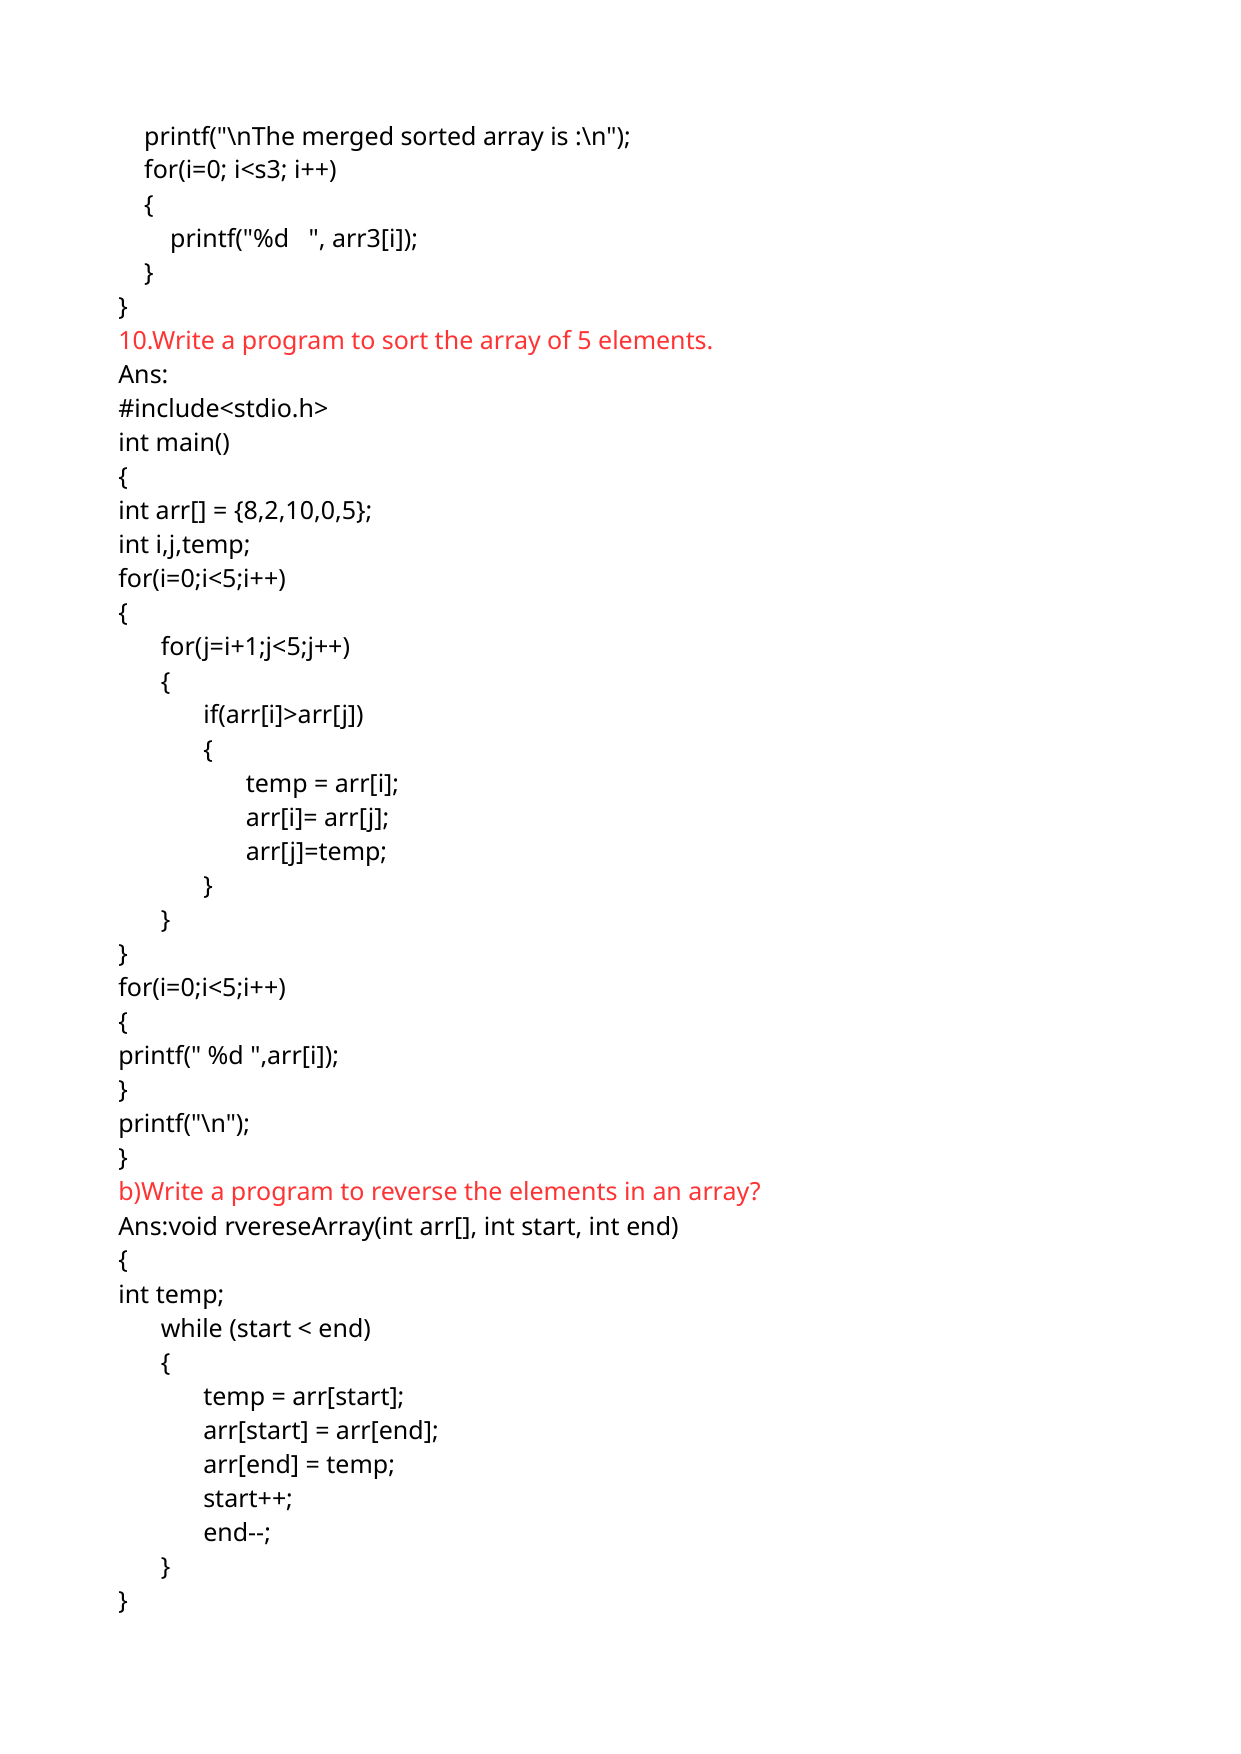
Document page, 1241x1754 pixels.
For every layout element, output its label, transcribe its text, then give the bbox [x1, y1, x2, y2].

text printf("\n"); [118, 1106, 1122, 1140]
text Ans:void rvereseArray(int arr[], int start, int end) [118, 1208, 1122, 1242]
text #include<stdio.h> [118, 391, 1122, 425]
text printf("\nThe merged sorted array is :\n"); [118, 118, 1122, 152]
text printf(" %d ",arr[i]); [118, 1038, 1122, 1072]
text { [118, 1004, 1122, 1038]
text while (start < end) [118, 1310, 1122, 1344]
text { [118, 459, 1122, 493]
text } [118, 1583, 1122, 1617]
text { [118, 595, 1122, 629]
text } [118, 1140, 1122, 1174]
text { [118, 186, 1122, 220]
text } [118, 936, 1122, 970]
text int i,j,temp; [118, 527, 1122, 561]
text 10.Write a program to sort the array of 5 elements. [118, 322, 1122, 357]
text arr[j]=temp; [118, 833, 1122, 867]
text arr[end] = temp; [118, 1447, 1122, 1481]
text if(arr[i]>arr[j]) [118, 697, 1122, 731]
text arr[start] = arr[end]; [118, 1412, 1122, 1447]
text for(i=0;i<5;i++) [118, 970, 1122, 1004]
text for(j=i+1;j<5;j++) [118, 629, 1122, 663]
text } [118, 902, 1122, 936]
text } [118, 254, 1122, 288]
text for(i=0;i<5;i++) [118, 561, 1122, 595]
text } [118, 1549, 1122, 1583]
text arr[i]= arr[j]; [118, 799, 1122, 833]
text Ans: [118, 357, 1122, 391]
text b)Write a program to reverse the elements in an array? [118, 1174, 1122, 1208]
text end--; [118, 1515, 1122, 1549]
text { [118, 1344, 1122, 1378]
text for(i=0; i<s3; i++) [118, 152, 1122, 186]
text temp = arr[start]; [118, 1378, 1122, 1412]
text temp = arr[i]; [118, 765, 1122, 799]
text { [118, 1242, 1122, 1276]
text printf("%d ", arr3[i]); [118, 220, 1122, 254]
text } [118, 867, 1122, 902]
text start++; [118, 1481, 1122, 1515]
text } [118, 1072, 1122, 1106]
text { [118, 731, 1122, 765]
text int arr[] = {8,2,10,0,5}; [118, 493, 1122, 527]
text } [118, 288, 1122, 322]
text { [118, 663, 1122, 697]
text int main() [118, 425, 1122, 459]
text int temp; [118, 1276, 1122, 1310]
